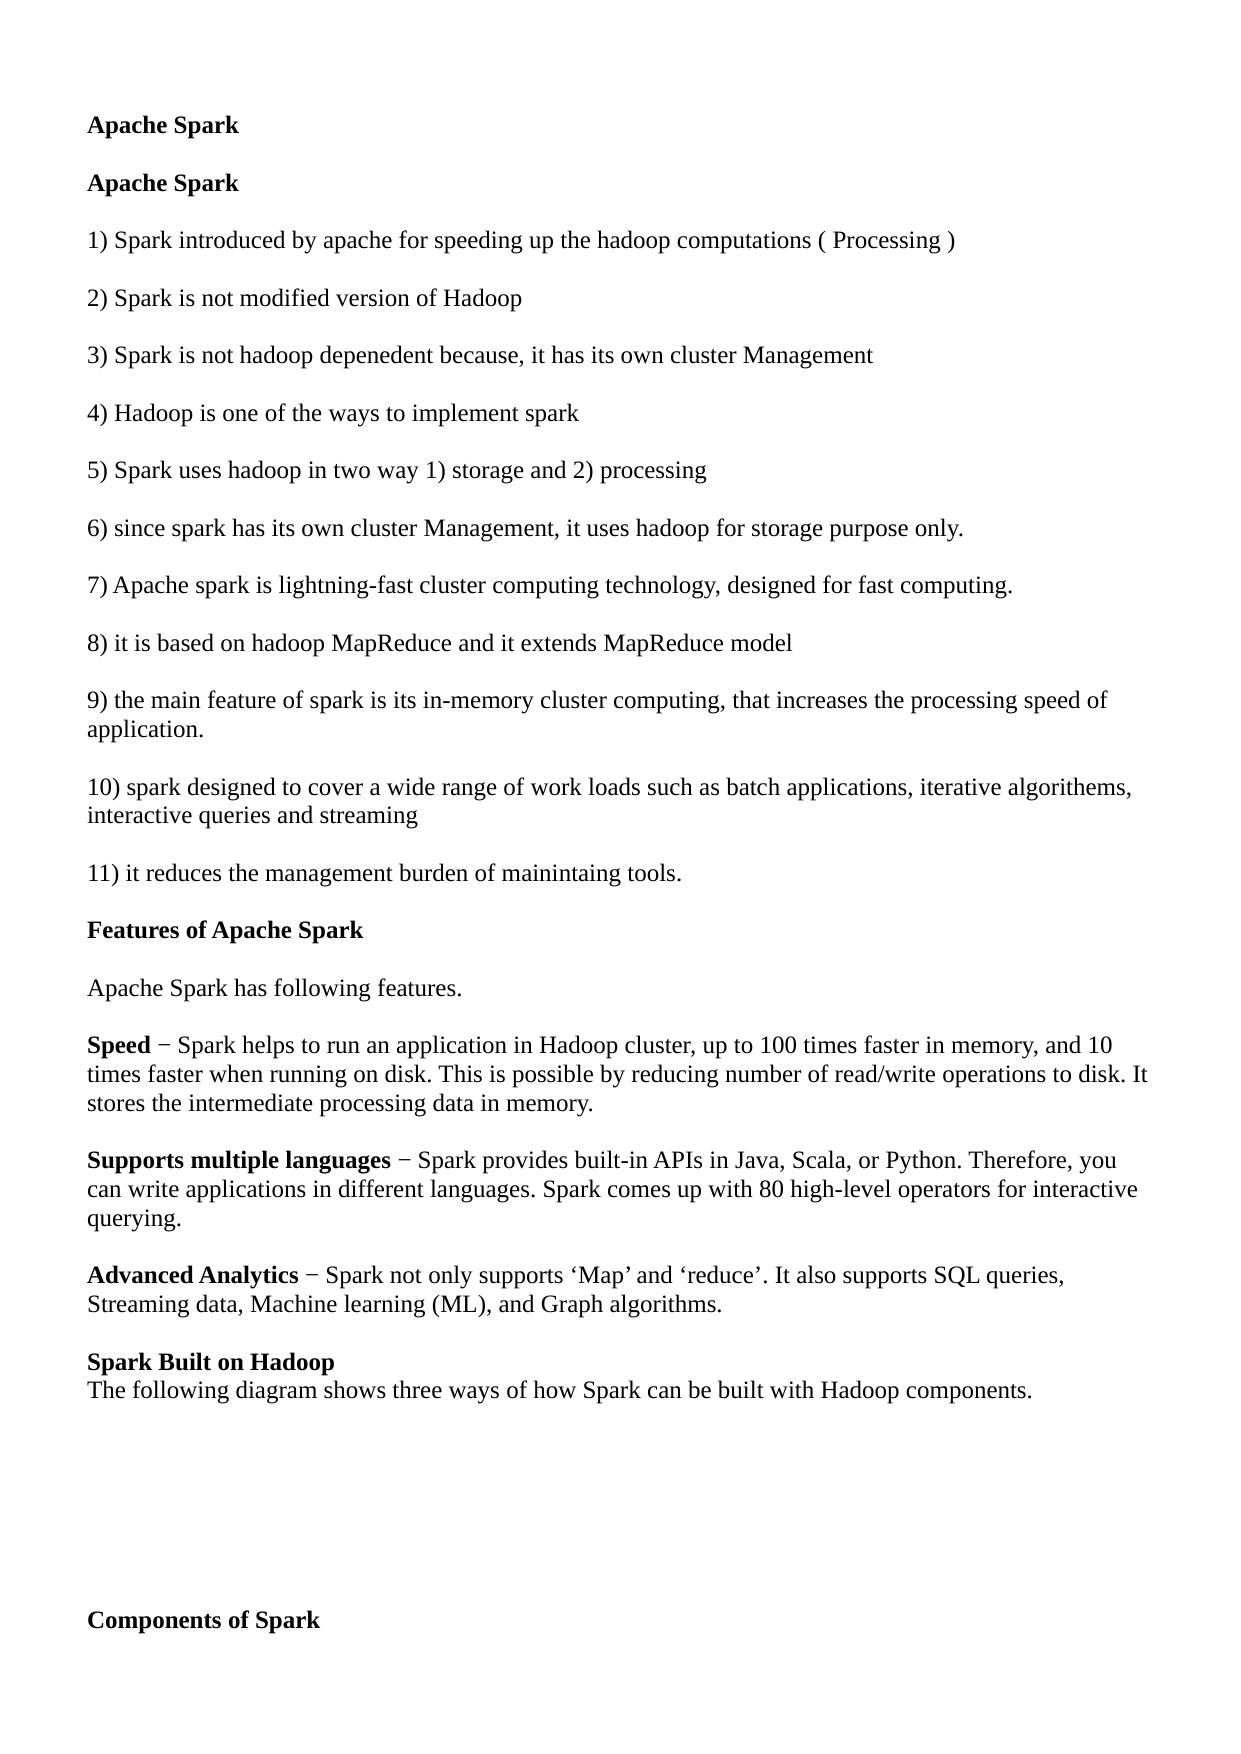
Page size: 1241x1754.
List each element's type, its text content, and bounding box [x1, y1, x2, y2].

text Apache Spark has following features. [87, 973, 1155, 1002]
text 4) Hadoop is one of the ways to implement spark [87, 398, 1155, 427]
text The following diagram shows three ways of how Spark can be built with Hadoop components. [87, 1375, 1155, 1404]
text Apache Spark [87, 110, 1155, 139]
text 11) it reduces the management burden of mainintaing tools. [87, 858, 1155, 887]
text Speed − Spark helps to run an application in Hadoop cluster, up to 100 times faster in memory, and 10 times faster when running on disk. This is possible by reducing number of read/write operations to disk. It stores the intermediate processing data in memory. [87, 1030, 1155, 1117]
text Features of Apache Spark [87, 915, 1155, 944]
text 5) Spark uses hadoop in two way 1) storage and 2) processing [87, 455, 1155, 484]
text 1) Spark introduced by apache for speeding up the hadoop computations ( Processing ) [87, 225, 1155, 254]
text 7) Apache spark is lightning-fast cluster computing technology, designed for fast computing. [87, 570, 1155, 599]
text Spark Built on Hadoop [87, 1347, 1155, 1375]
text 10) spark designed to cover a wide range of work loads such as batch applications, iterative algorithems, interactive queries and streaming [87, 772, 1155, 829]
text Apache Spark [87, 168, 1155, 197]
text Components of Spark [87, 1605, 1155, 1634]
text 3) Spark is not hadoop depenedent because, it has its own cluster Management [87, 340, 1155, 369]
text 2) Spark is not modified version of Hadoop [87, 283, 1155, 312]
text 8) it is based on hadoop MapReduce and it extends MapReduce model [87, 628, 1155, 657]
text Advanced Analytics − Spark not only supports ‘Map’ and ‘reduce’. It also supports SQL queries, Streaming data, Machine learning (ML), and Graph algorithms. [87, 1260, 1155, 1318]
text 6) since spark has its own cluster Management, it uses hadoop for storage purpose only. [87, 513, 1155, 542]
text 9) the main feature of spark is its in-memory cluster computing, that increases the processing speed of application. [87, 685, 1155, 743]
text Supports multiple languages − Spark provides built-in APIs in Java, Scala, or Python. Therefore, you can write applications in different languages. Spark comes up with 80 high-level operators for interactive querying. [87, 1145, 1155, 1232]
